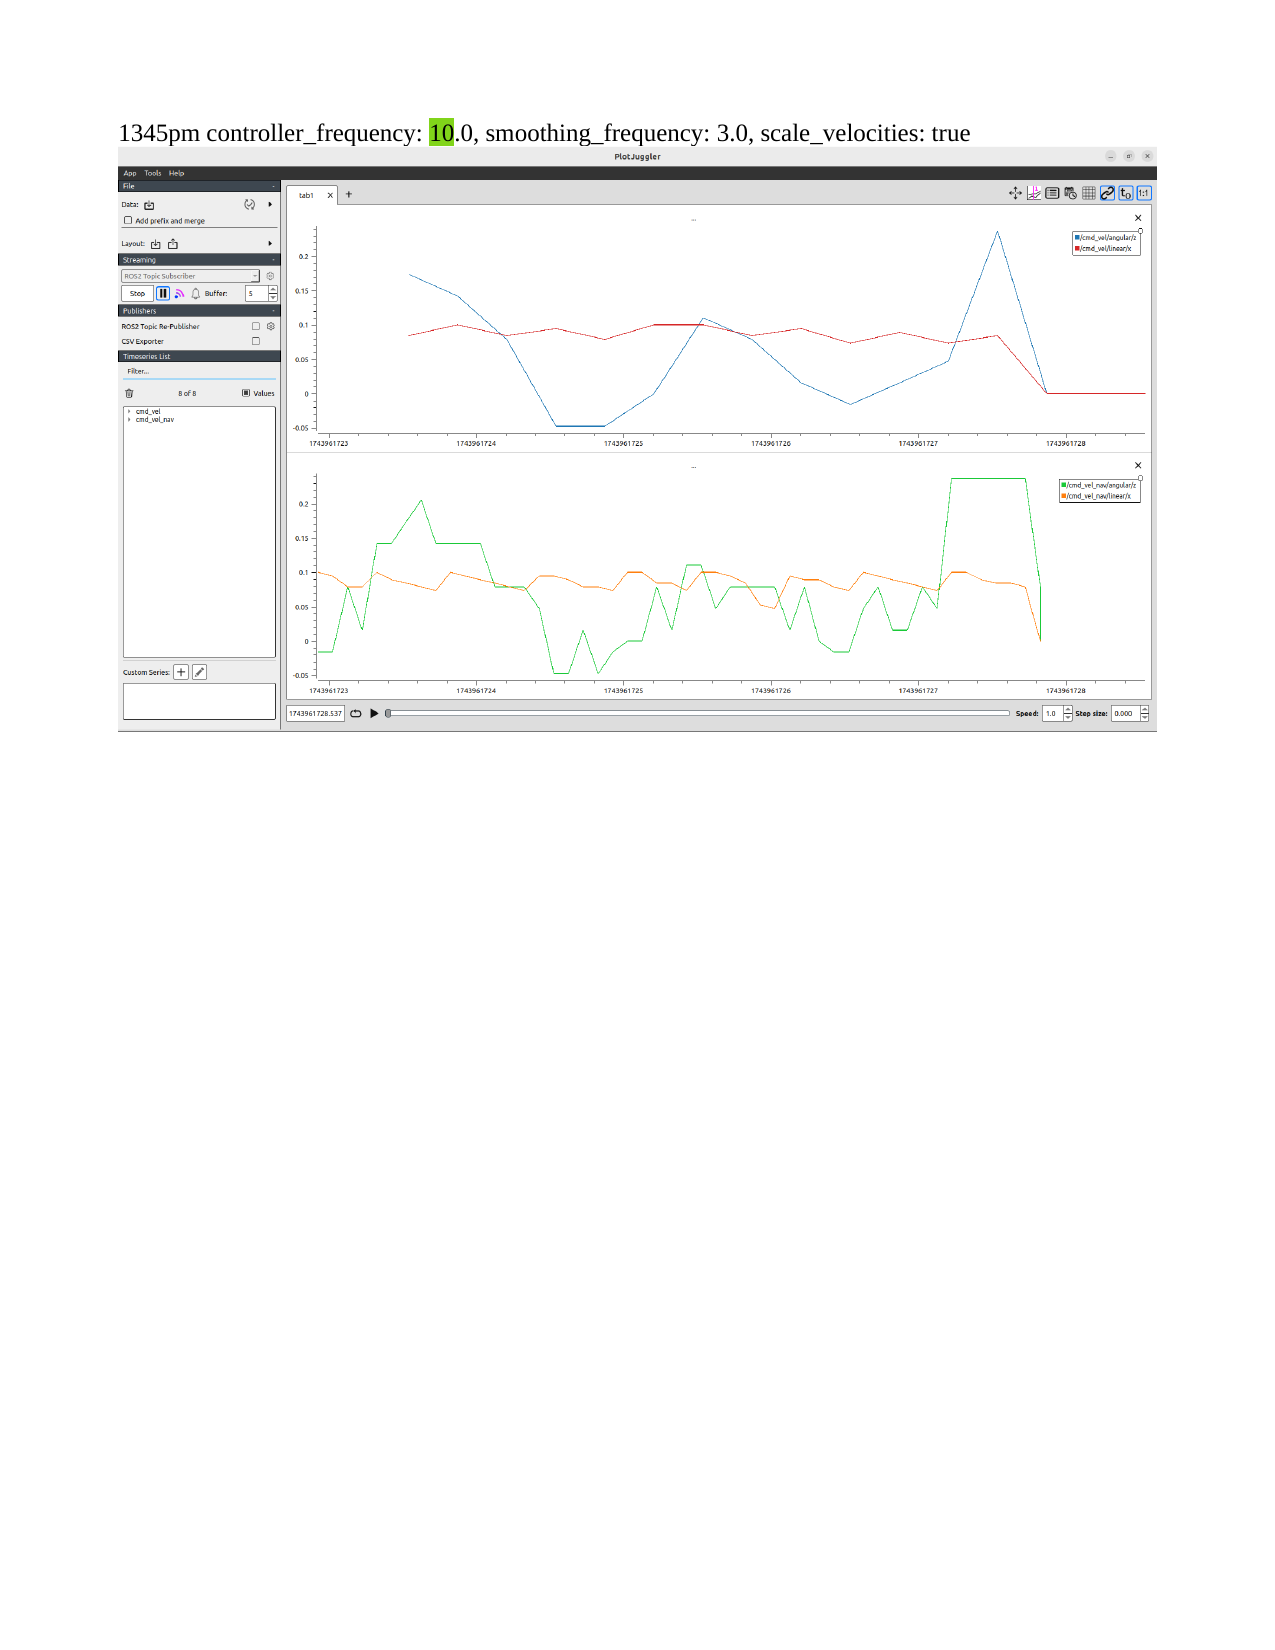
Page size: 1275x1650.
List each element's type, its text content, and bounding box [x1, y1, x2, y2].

picture [118, 146, 1157, 732]
text 1345pm controller_frequency: 10.0, smoothing_frequency: 3.0, scale_velocities: true [118, 118, 1157, 146]
